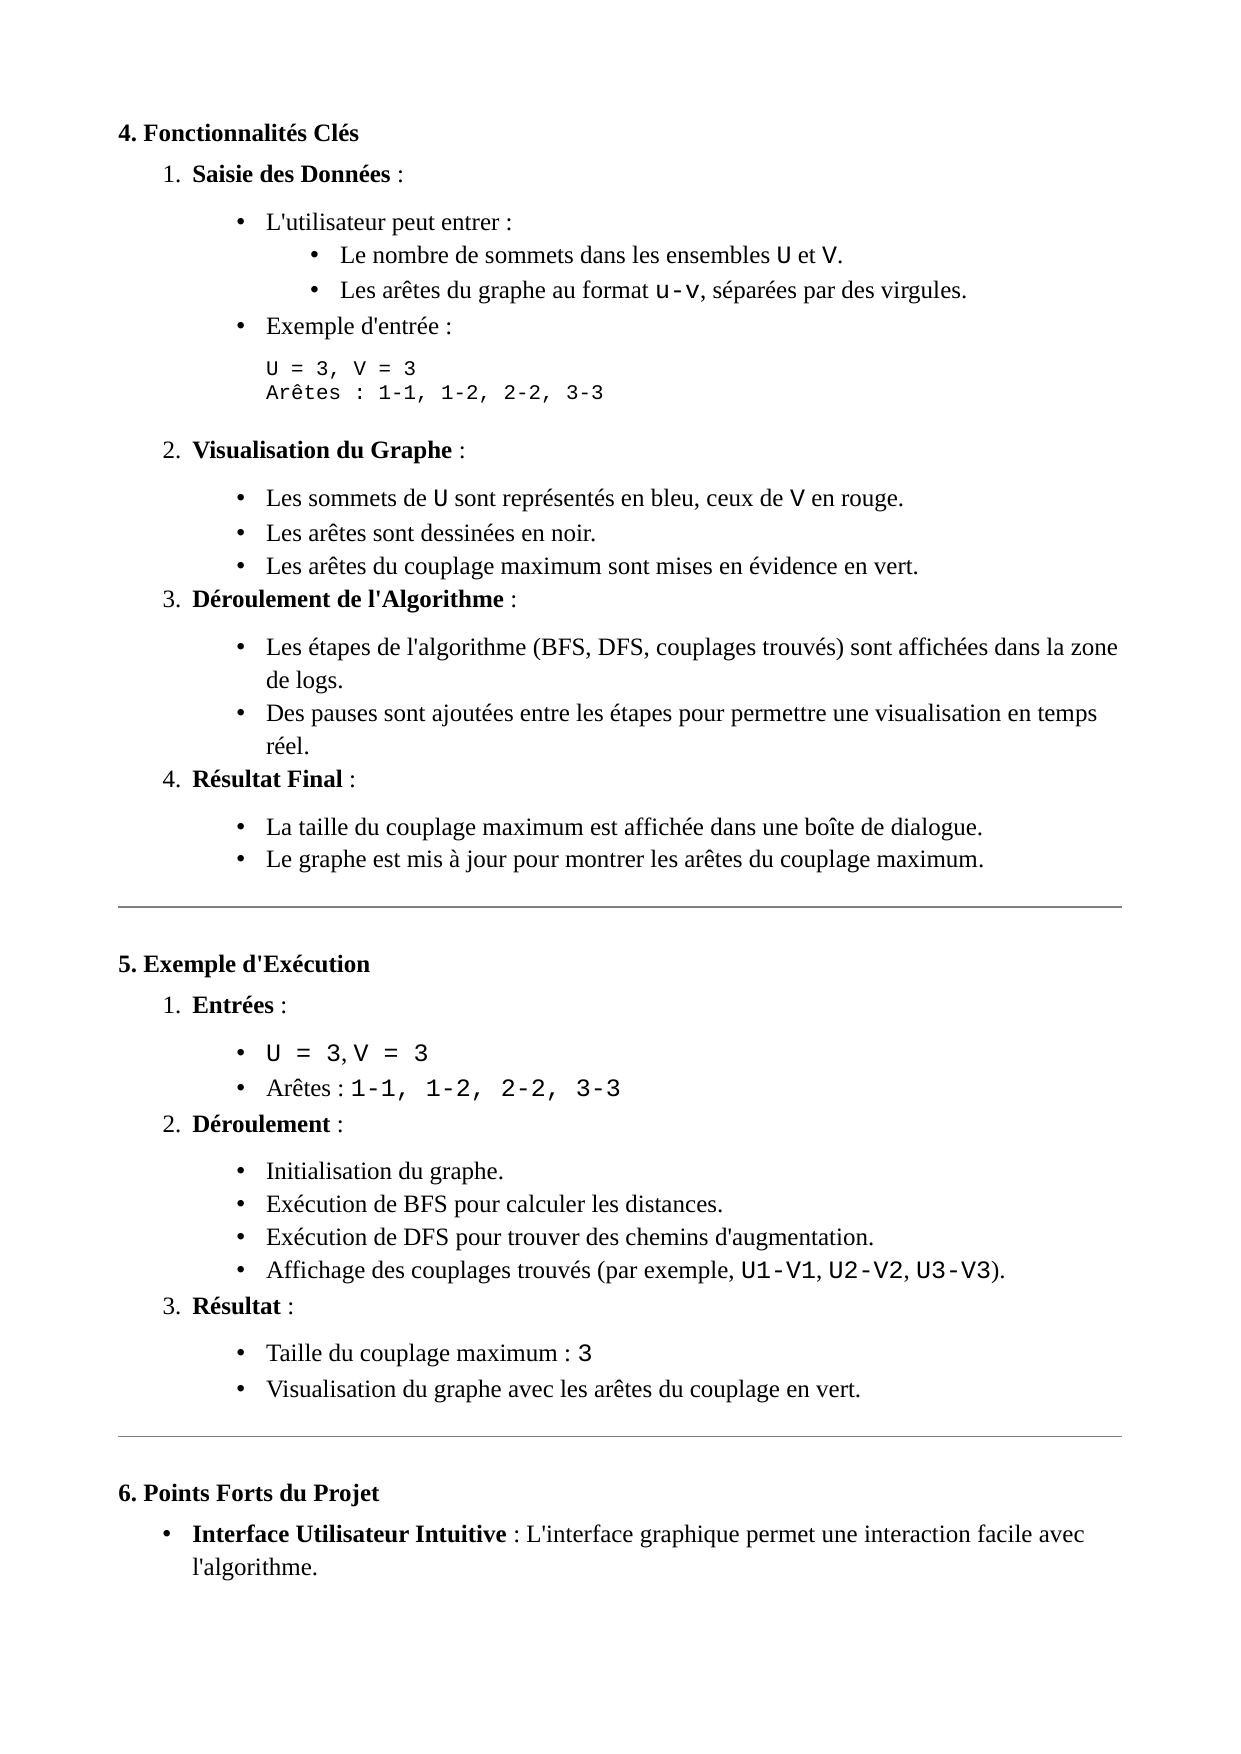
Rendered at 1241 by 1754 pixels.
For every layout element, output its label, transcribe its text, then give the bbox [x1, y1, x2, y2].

subtitle 5. Exemple d'Exécution [118, 949, 1122, 978]
list Interface Utilisateur Intuitive : L'interface graphique permet une interaction facile avec l'algorithme. [162, 1519, 1122, 1581]
list Arêtes : 1-1, 1-2, 2-2, 3-3 [236, 1073, 1122, 1104]
list U = 3, V = 3 [236, 1038, 1122, 1069]
list Exécution de BFS pour calculer les distances. [236, 1189, 1122, 1218]
list Affichage des couplages trouvés (par exemple, U1-V1, U2-V2, U3-V3). [236, 1255, 1122, 1286]
list Entrées : [162, 990, 1122, 1019]
list Les arêtes du graphe au format u-v, séparées par des virgules. [310, 275, 1122, 306]
list Saisie des Données : [162, 159, 1122, 188]
list Les sommets de U sont représentés en bleu, ceux de V en rouge. [236, 483, 1122, 514]
list Les étapes de l'algorithme (BFS, DFS, couplages trouvés) sont affichées dans la zone de logs. [236, 632, 1122, 694]
list Déroulement de l'Algorithme : [162, 584, 1122, 613]
list Des pauses sont ajoutées entre les étapes pour permettre une visualisation en temps réel. [236, 698, 1122, 760]
list Le nombre de sommets dans les ensembles U et V. [310, 240, 1122, 271]
list Arêtes : 1-1, 1-2, 2-2, 3-3 [236, 382, 1122, 406]
subtitle 6. Points Forts du Projet [118, 1478, 1122, 1507]
list Déroulement : [162, 1109, 1122, 1137]
list L'utilisateur peut entrer : [236, 207, 1122, 236]
list Exemple d'entrée : [236, 311, 1122, 339]
list Taille du couplage maximum : 3 [236, 1338, 1122, 1369]
list Le graphe est mis à jour pour montrer les arêtes du couplage maximum. [236, 844, 1122, 873]
list Initialisation du graphe. [236, 1156, 1122, 1185]
list U = 3, V = 3 [236, 358, 1122, 382]
subtitle 4. Fonctionnalités Clés [118, 118, 1122, 147]
list Résultat : [162, 1291, 1122, 1319]
list Les arêtes sont dessinées en noir. [236, 518, 1122, 547]
list Visualisation du Graphe : [162, 435, 1122, 464]
list Les arêtes du couplage maximum sont mises en évidence en vert. [236, 551, 1122, 580]
list Exécution de DFS pour trouver des chemins d'augmentation. [236, 1222, 1122, 1251]
list La taille du couplage maximum est affichée dans une boîte de dialogue. [236, 812, 1122, 840]
list Résultat Final : [162, 764, 1122, 793]
list Visualisation du graphe avec les arêtes du couplage en vert. [236, 1374, 1122, 1402]
